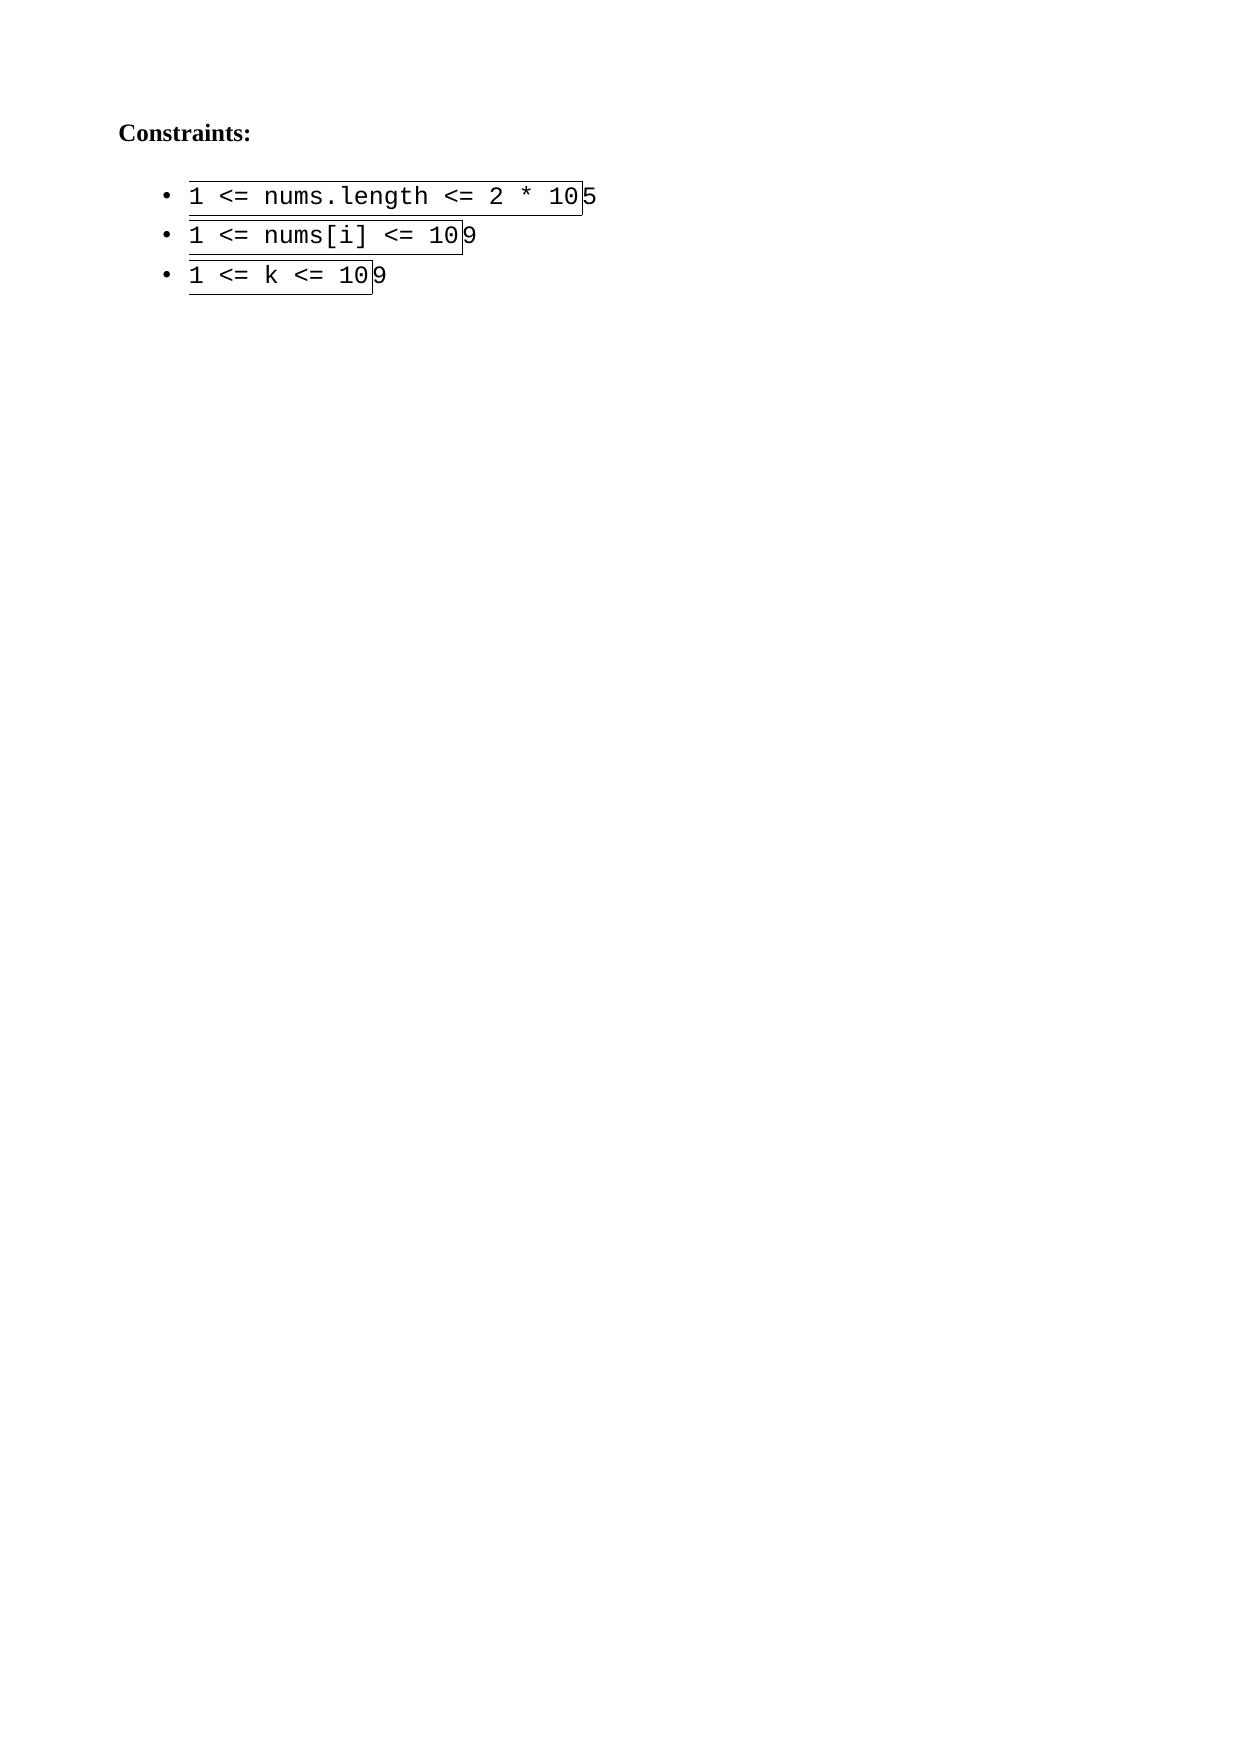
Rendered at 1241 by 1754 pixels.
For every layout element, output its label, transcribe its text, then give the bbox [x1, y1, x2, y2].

list 1 <= nums[i] <= 109 [463, 220, 1122, 254]
text Constraints: [118, 118, 1122, 147]
list 1 <= nums[i] <= 109 [162, 220, 462, 254]
list 1 <= k <= 109 [373, 259, 1122, 294]
list 1 <= k <= 109 [162, 259, 372, 294]
list 1 <= nums.length <= 2 * 105 [162, 181, 582, 215]
list 1 <= nums.length <= 2 * 105 [583, 181, 1122, 215]
